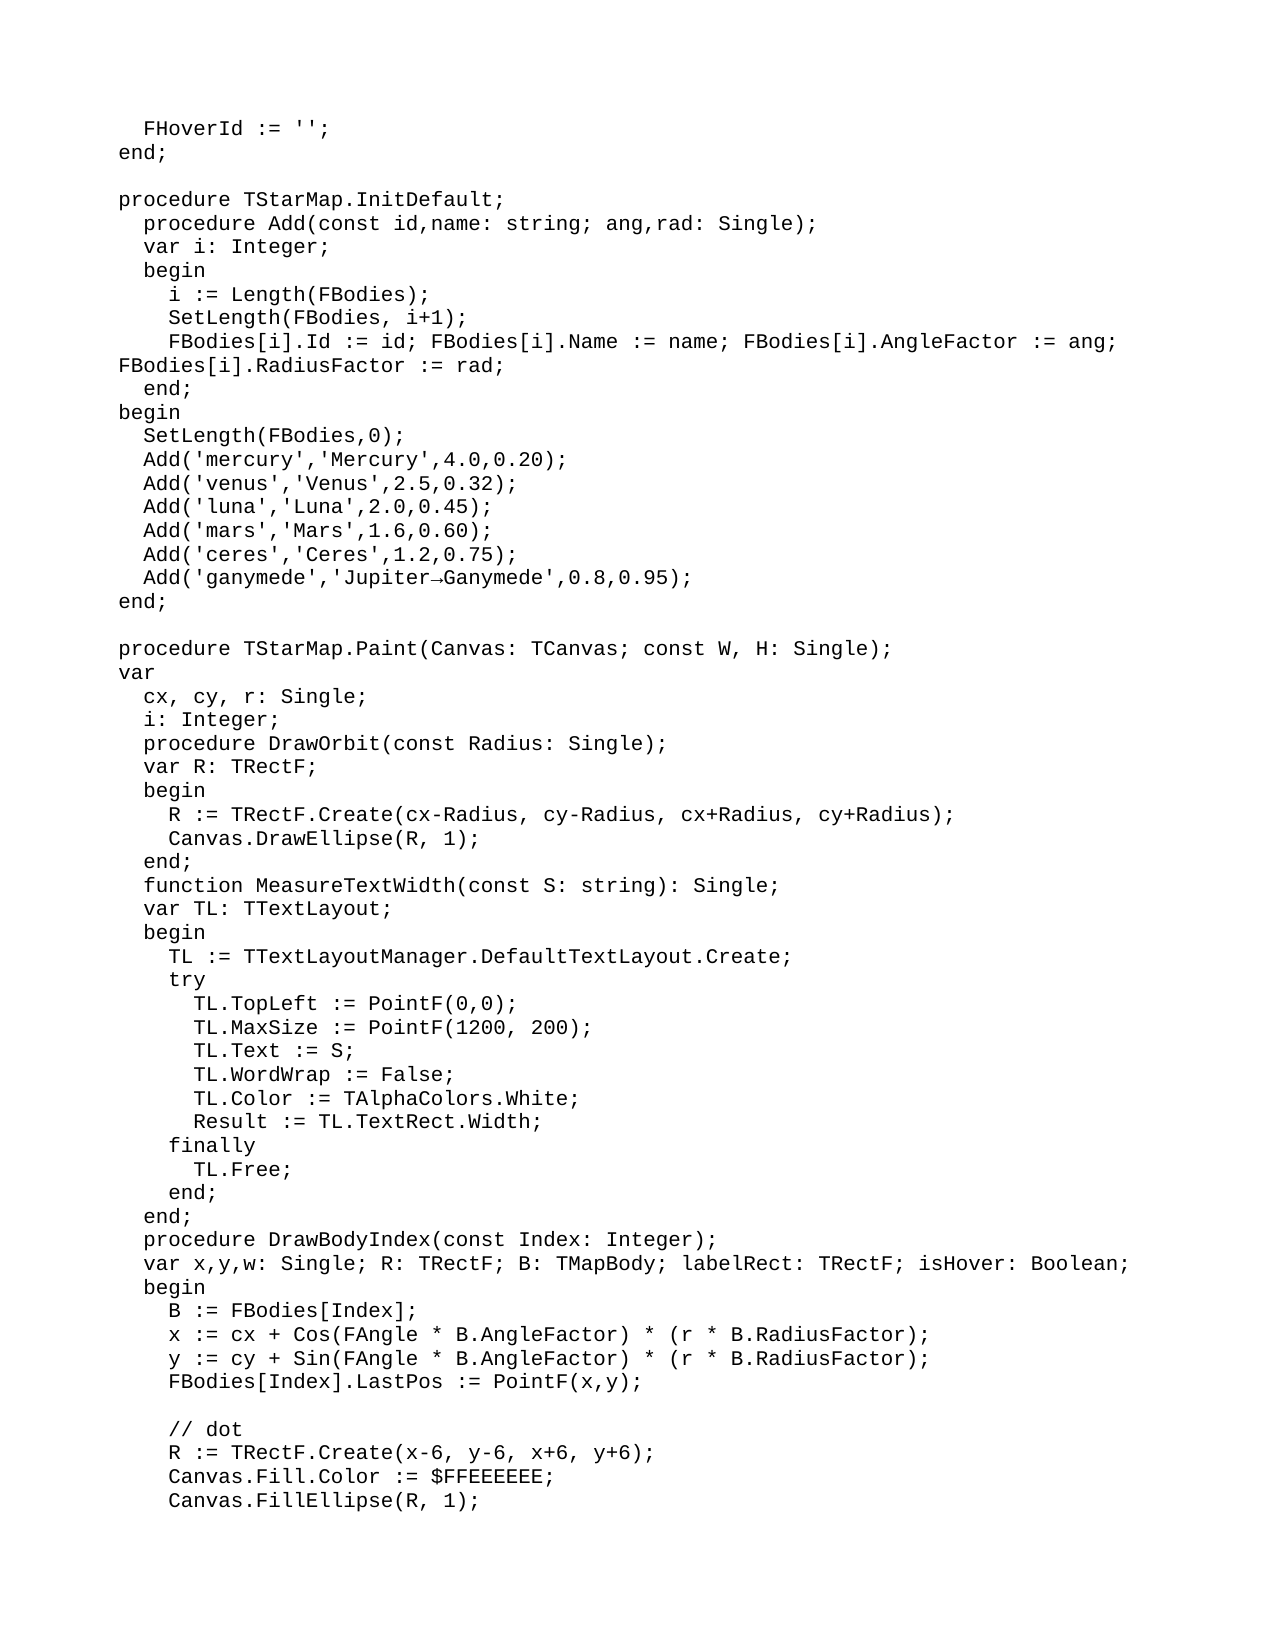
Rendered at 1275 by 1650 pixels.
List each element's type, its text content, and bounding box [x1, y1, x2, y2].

text var x,y,w: Single; R: TRectF; B: TMapBody; labelRect: TRectF; isHover: Boolean; [118, 1253, 1157, 1277]
text procedure Add(const id,name: string; ang,rad: Single); [118, 213, 1157, 236]
text begin [118, 402, 1157, 426]
text TL.Color := TAlphaColors.White; [118, 1088, 1157, 1111]
text cx, cy, r: Single; [118, 686, 1157, 709]
text procedure TStarMap.Paint(Canvas: TCanvas; const W, H: Single); [118, 638, 1157, 662]
text begin [118, 780, 1157, 804]
text Add('ganymede','Jupiter→Ganymede',0.8,0.95); [118, 567, 1157, 591]
text Add('venus','Venus',2.5,0.32); [118, 473, 1157, 496]
text TL.TopLeft := PointF(0,0); [118, 993, 1157, 1017]
text function MeasureTextWidth(const S: string): Single; [118, 875, 1157, 898]
text end; [118, 851, 1157, 875]
text TL := TTextLayoutManager.DefaultTextLayout.Create; [118, 946, 1157, 969]
text y := cy + Sin(FAngle * B.AngleFactor) * (r * B.RadiusFactor); [118, 1348, 1157, 1371]
text Add('mercury','Mercury',4.0,0.20); [118, 449, 1157, 473]
text var R: TRectF; [118, 757, 1157, 780]
text FBodies[i].Id := id; FBodies[i].Name := name; FBodies[i].AngleFactor := ang; FBodies[i].RadiusFactor := rad; [118, 331, 1157, 378]
text FHoverId := ''; [118, 118, 1157, 142]
text Add('luna','Luna',2.0,0.45); [118, 496, 1157, 520]
text begin [118, 260, 1157, 284]
text var TL: TTextLayout; [118, 898, 1157, 922]
text end; [118, 142, 1157, 165]
text B := FBodies[Index]; [118, 1300, 1157, 1324]
text R := TRectF.Create(x-6, y-6, x+6, y+6); [118, 1442, 1157, 1466]
text FBodies[Index].LastPos := PointF(x,y); [118, 1371, 1157, 1395]
text TL.WordWrap := False; [118, 1064, 1157, 1088]
text var i: Integer; [118, 236, 1157, 260]
text try [118, 969, 1157, 993]
text Canvas.DrawEllipse(R, 1); [118, 827, 1157, 851]
text Add('mars','Mars',1.6,0.60); [118, 520, 1157, 544]
text i := Length(FBodies); [118, 284, 1157, 307]
text i: Integer; [118, 709, 1157, 733]
text end; [118, 591, 1157, 615]
text Add('ceres','Ceres',1.2,0.75); [118, 544, 1157, 567]
text finally [118, 1135, 1157, 1158]
text TL.Free; [118, 1158, 1157, 1182]
text end; [118, 1206, 1157, 1229]
text Canvas.Fill.Color := $FFEEEEEE; [118, 1466, 1157, 1489]
text TL.MaxSize := PointF(1200, 200); [118, 1017, 1157, 1040]
text procedure DrawBodyIndex(const Index: Integer); [118, 1229, 1157, 1253]
text procedure DrawOrbit(const Radius: Single); [118, 733, 1157, 757]
text begin [118, 922, 1157, 946]
text begin [118, 1277, 1157, 1300]
text x := cx + Cos(FAngle * B.AngleFactor) * (r * B.RadiusFactor); [118, 1324, 1157, 1348]
text R := TRectF.Create(cx-Radius, cy-Radius, cx+Radius, cy+Radius); [118, 804, 1157, 827]
text TL.Text := S; [118, 1040, 1157, 1064]
text Canvas.FillEllipse(R, 1); [118, 1489, 1157, 1513]
text Result := TL.TextRect.Width; [118, 1111, 1157, 1135]
text end; [118, 1182, 1157, 1206]
text SetLength(FBodies,0); [118, 426, 1157, 449]
text SetLength(FBodies, i+1); [118, 307, 1157, 331]
text end; [118, 378, 1157, 402]
text procedure TStarMap.InitDefault; [118, 189, 1157, 213]
text // dot [118, 1419, 1157, 1442]
text var [118, 662, 1157, 686]
